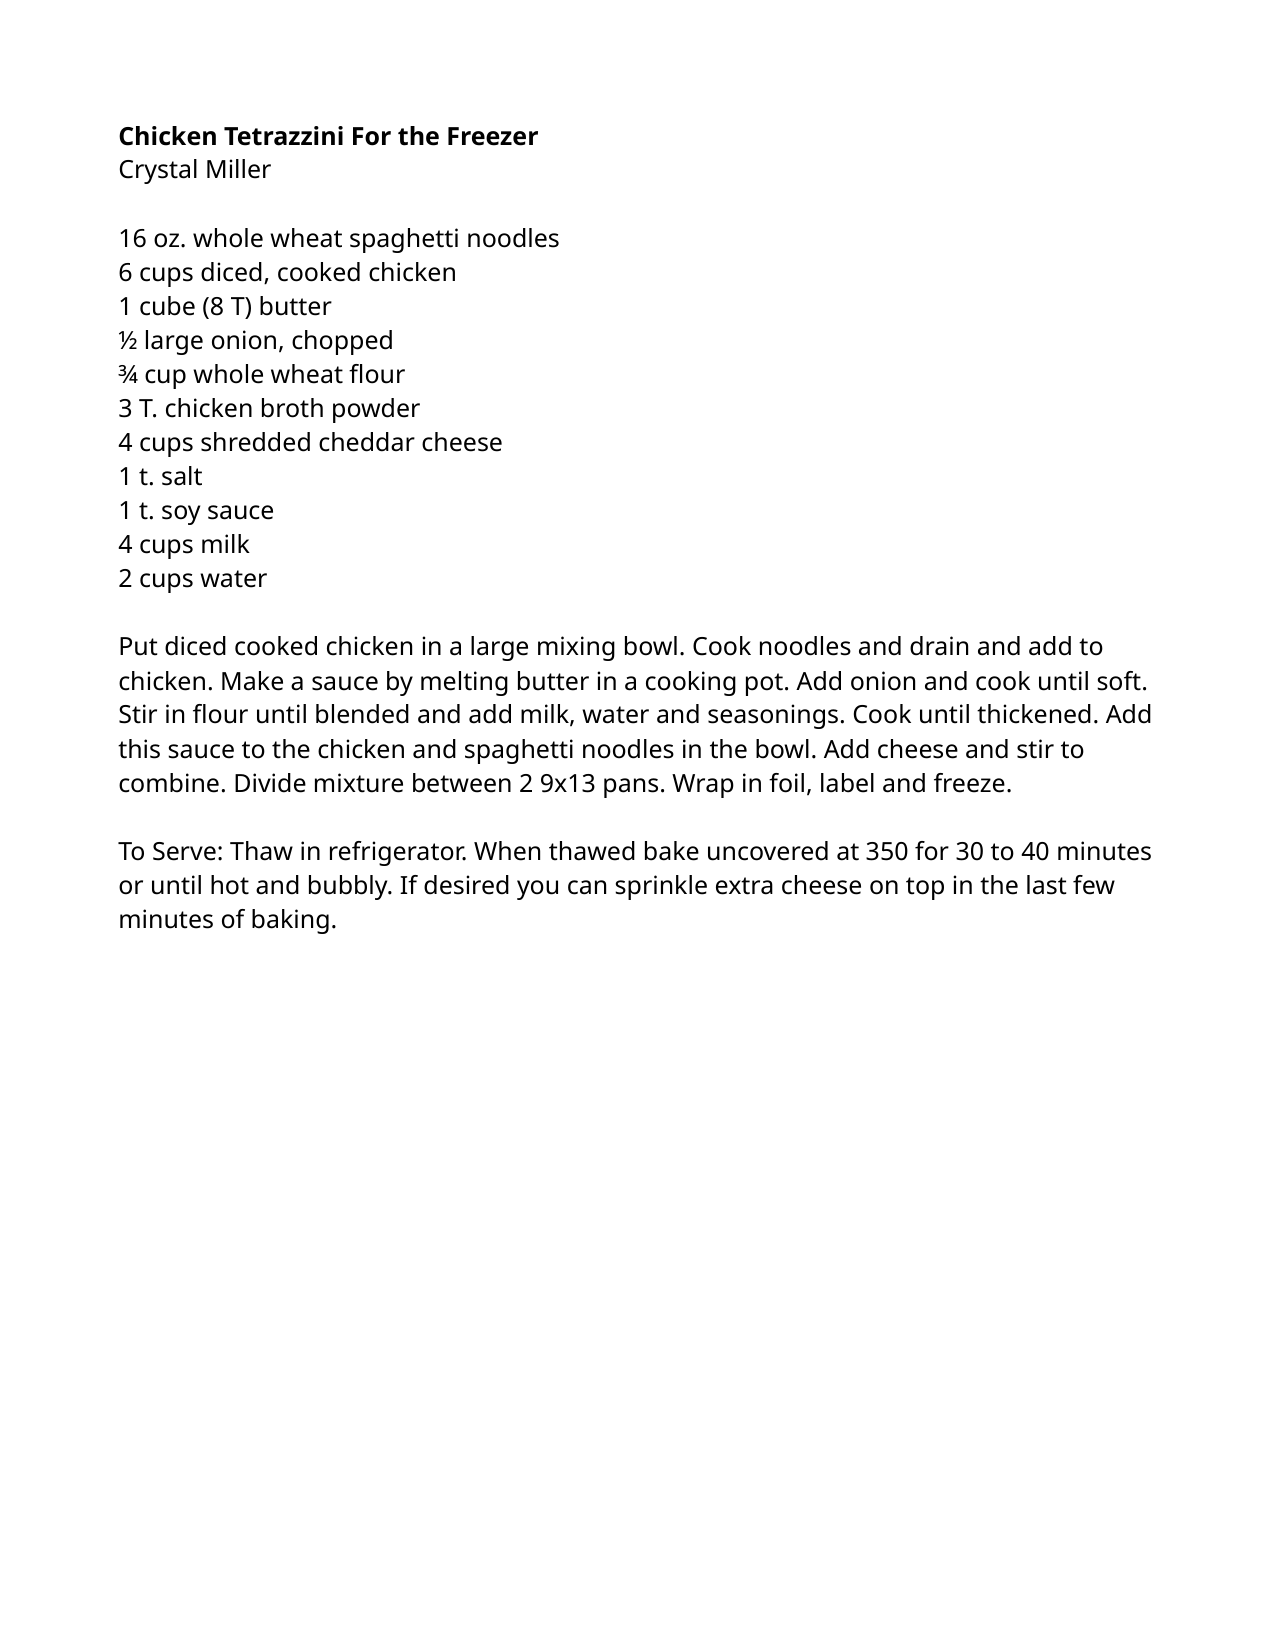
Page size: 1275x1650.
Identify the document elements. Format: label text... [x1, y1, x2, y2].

text Chicken Tetrazzini For the Freezer Crystal Miller 16 oz. whole wheat spaghetti noodles 6 cups diced, cooked chicken 1 cube (8 T) butter ½ large onion, chopped ¾ cup whole wheat flour 3 T. chicken broth powder 4 cups shredded cheddar cheese 1 t. salt 1 t. soy sauce 4 cups milk 2 cups water Put diced cooked chicken in a large mixing bowl. Cook noodles and drain and add to chicken. Make a sauce by melting butter in a cooking pot. Add onion and cook until soft. Stir in flour until blended and add milk, water and seasonings. Cook until thickened. Add this sauce to the chicken and spaghetti noodles in the bowl. Add cheese and stir to combine. Divide mixture between 2 9x13 pans. Wrap in foil, label and freeze. To Serve: Thaw in refrigerator. When thawed bake uncovered at 350 for 30 to 40 minutes or until hot and bubbly. If desired you can sprinkle extra cheese on top in the last few minutes of baking. [118, 118, 1157, 936]
